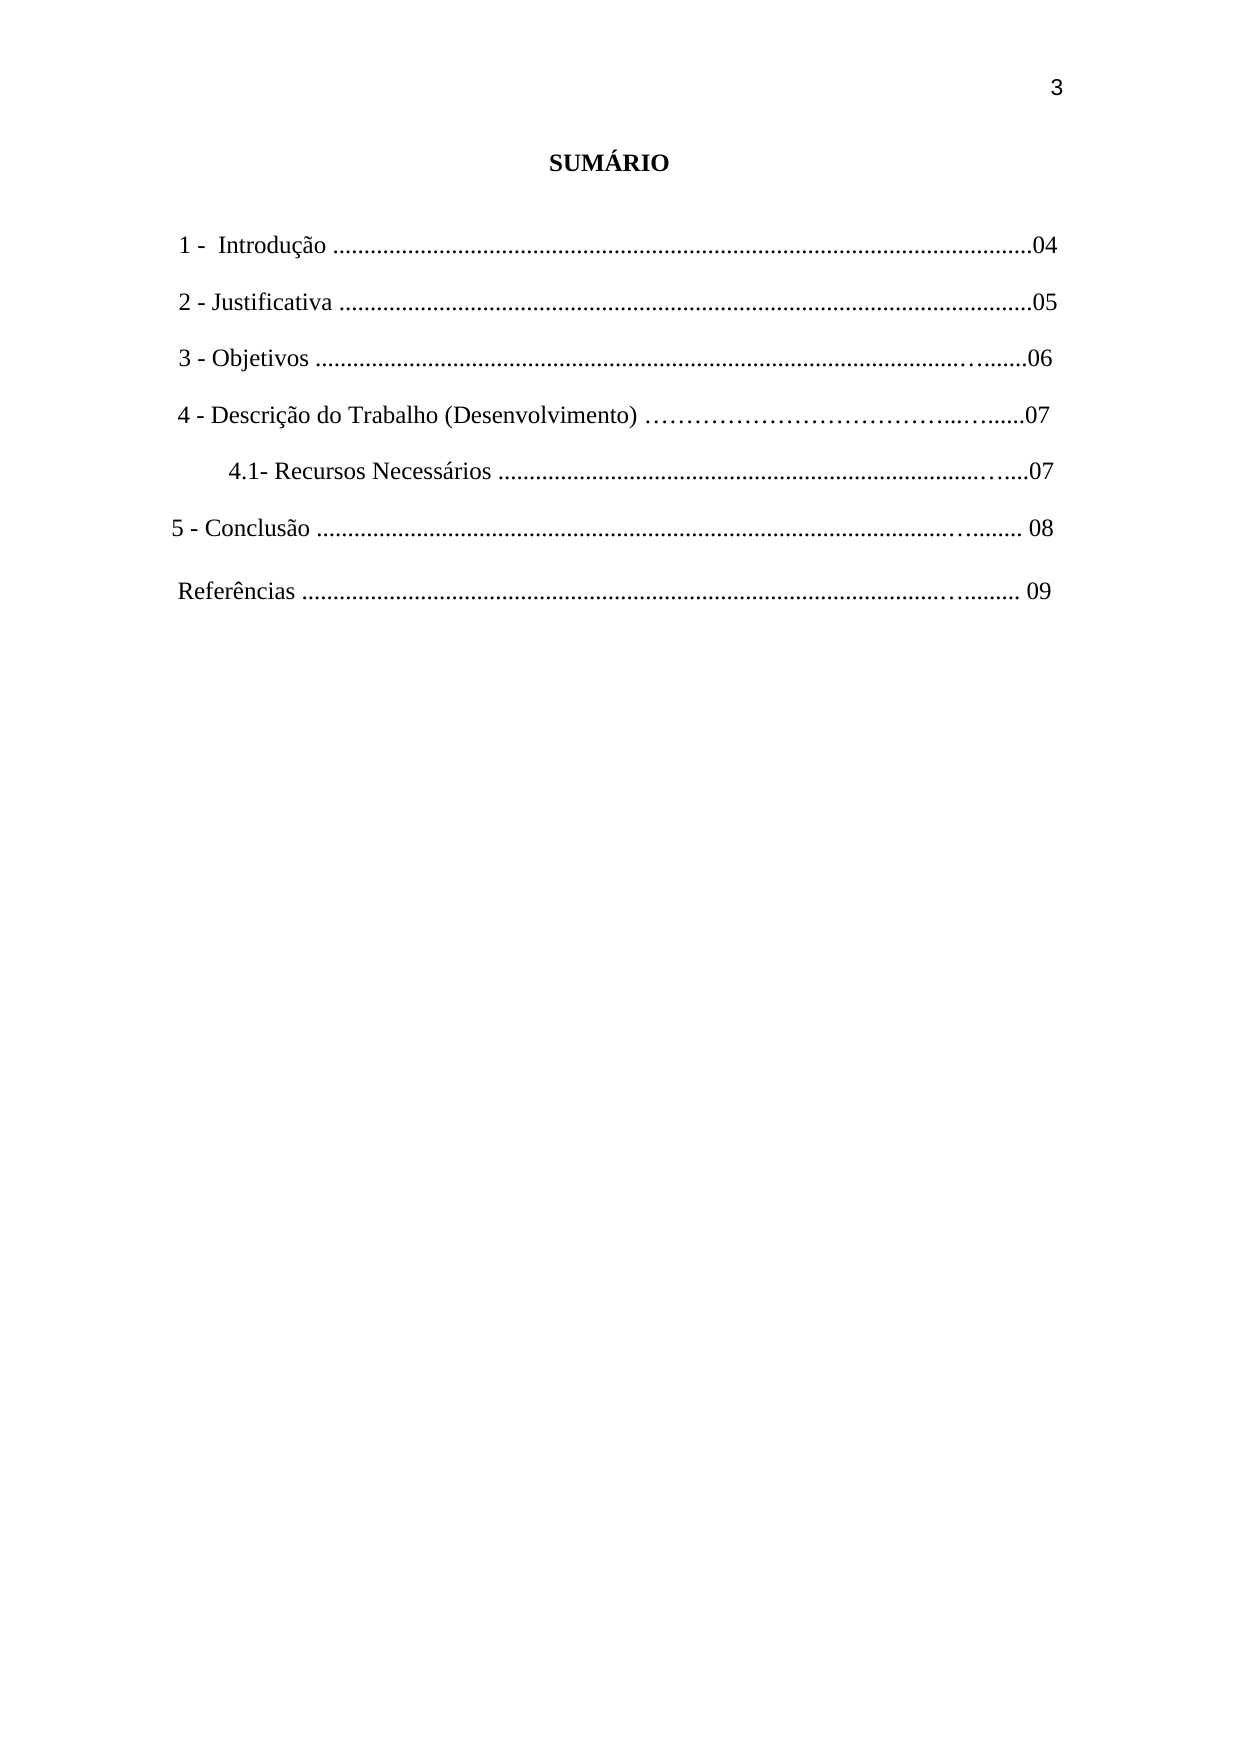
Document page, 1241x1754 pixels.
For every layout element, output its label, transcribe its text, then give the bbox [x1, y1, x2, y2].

text 3 - Objetivos .......................................................................................................….......06 [178, 343, 1063, 372]
text 1 - Introdução ................................................................................................................04 [178, 230, 1063, 259]
text SUMÁRIO [549, 148, 1063, 176]
text 5 - Conclusão .....................................................................................................…........ 08 [118, 513, 1063, 542]
text 2 - Justificativa ...............................................................................................................05 [178, 287, 1063, 315]
text Referências ......................................................................................................…......... 09 [177, 576, 1063, 605]
text 4.1- Recursos Necessários .............................................................................…....07 [228, 456, 1063, 485]
text 4 - Descrição do Trabalho (Desenvolvimento) ………………………………...…......07 [177, 400, 1063, 428]
